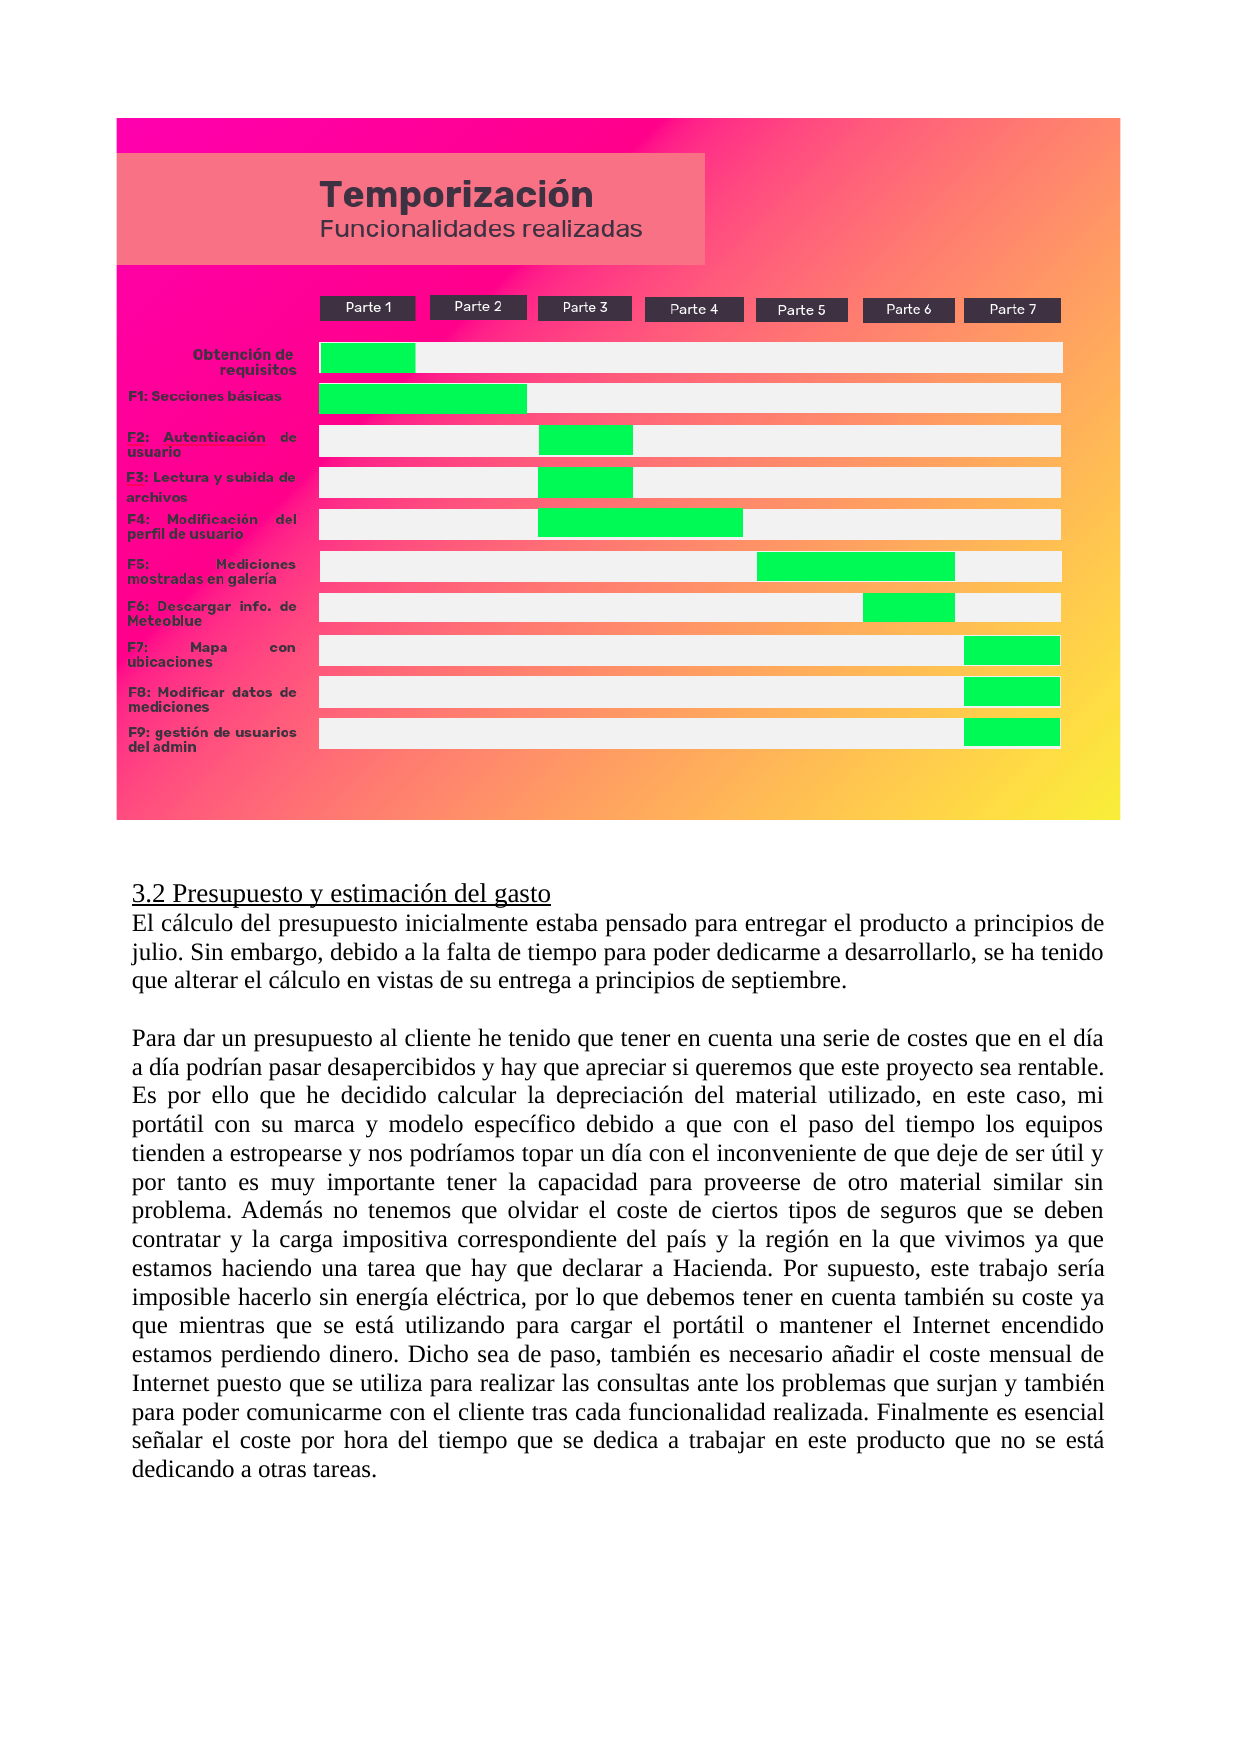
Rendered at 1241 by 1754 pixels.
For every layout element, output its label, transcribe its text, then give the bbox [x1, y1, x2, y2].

text El cálculo del presupuesto inicialmente estaba pensado para entregar el producto a principios de julio. Sin embargo, debido a la falta de tiempo para poder dedicarme a desarrollarlo, se ha tenido que alterar el cálculo en vistas de su entrega a principios de septiembre. [132, 908, 1106, 994]
text Para dar un presupuesto al cliente he tenido que tener en cuenta una serie de costes que en el día a día podrían pasar desapercibidos y hay que apreciar si queremos que este proyecto sea rentable. Es por ello que he decidido calcular la depreciación del material utilizado, en este caso, mi portátil con su marca y modelo específico debido a que con el paso del tiempo los equipos tienden a estropearse y nos podríamos topar un día con el inconveniente de que deje de ser útil y por tanto es muy importante tener la capacidad para proveerse de otro material similar sin problema. Además no tenemos que olvidar el coste de ciertos tipos de seguros que se deben contratar y la carga impositiva correspondiente del país y la región en la que vivimos ya que estamos haciendo una tarea que hay que declarar a Hacienda. Por supuesto, este trabajo sería imposible hacerlo sin energía eléctrica, por lo que debemos tener en cuenta también su coste ya que mientras que se está utilizando para cargar el portátil o mantener el Internet encendido estamos perdiendo dinero. Dicho sea de paso, también es necesario añadir el coste mensual de Internet puesto que se utiliza para realizar las consultas ante los problemas que surjan y también para poder comunicarme con el cliente tras cada funcionalidad realizada. Finalmente es esencial señalar el coste por hora del tiempo que se dedica a trabajar en este producto que no se está dedicando a otras tareas. [132, 1023, 1106, 1483]
text 3.2 Presupuesto y estimación del gasto [132, 877, 1106, 908]
picture [116, 118, 1121, 820]
